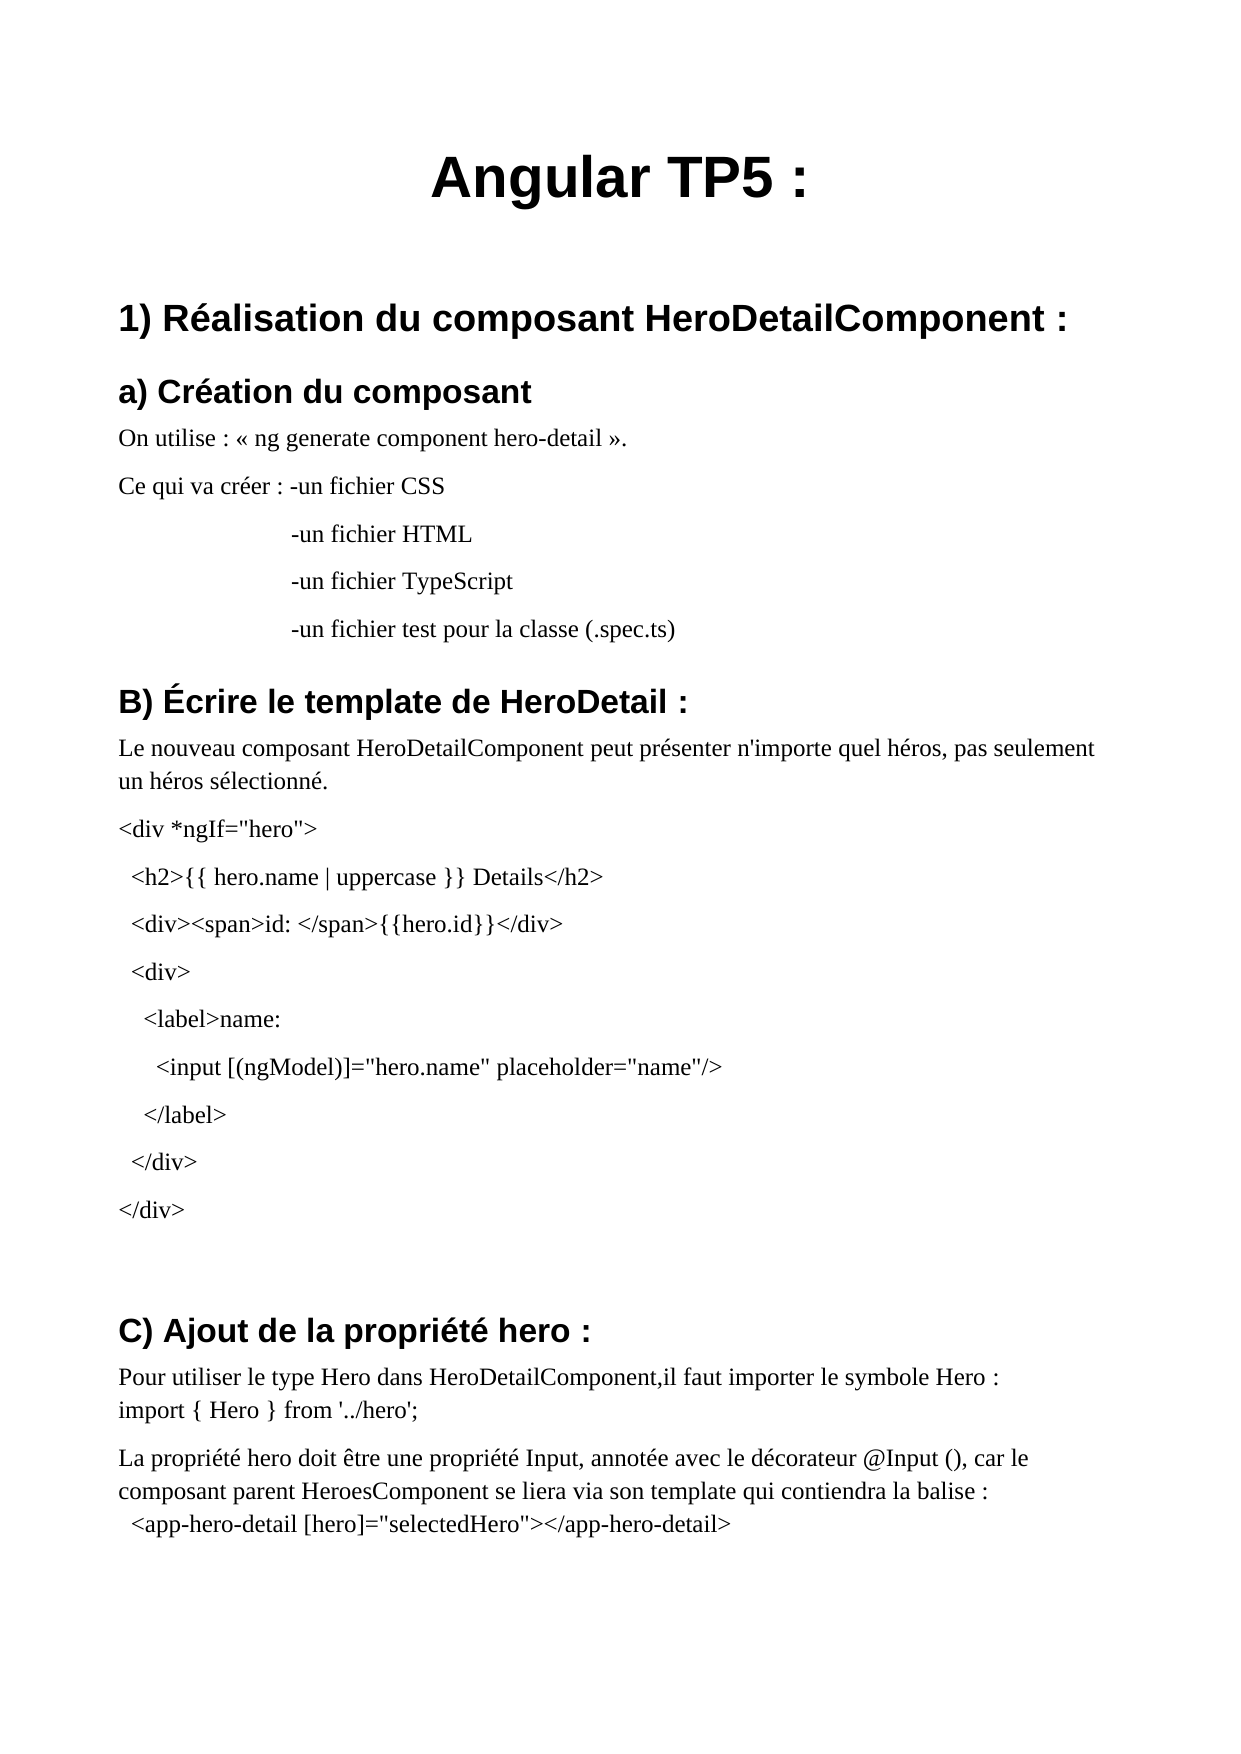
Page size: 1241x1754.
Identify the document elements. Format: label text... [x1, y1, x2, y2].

text <div *ngIf="hero"> [118, 814, 1122, 843]
subtitle C) Ajout de la propriété hero : [118, 1311, 1122, 1349]
text -un fichier TypeScript [118, 566, 1122, 595]
title Angular TP5 : [118, 143, 1122, 210]
text Le nouveau composant HeroDetailComponent peut présenter n'importe quel héros, pas seulement un héros sélectionné. [118, 733, 1122, 795]
subtitle a) Création du composant [118, 372, 1122, 411]
text <input [(ngModel)]="hero.name" placeholder="name"/> [118, 1052, 1122, 1081]
text </div> [118, 1147, 1122, 1176]
subtitle 1) Réalisation du composant HeroDetailComponent : [118, 295, 1122, 339]
text <div><span>id: </span>{{hero.id}}</div> [118, 909, 1122, 938]
text On utilise : « ng generate component hero-detail ». [118, 423, 1122, 452]
text -un fichier HTML [118, 519, 1122, 547]
subtitle B) Écrire le template de HeroDetail : [118, 682, 1122, 721]
text </div> [118, 1195, 1122, 1224]
text Pour utiliser le type Hero dans HeroDetailComponent,il faut importer le symbole Hero : import { Hero } from '../hero'; [118, 1362, 1122, 1424]
text </label> [118, 1100, 1122, 1128]
text Ce qui va créer : -un fichier CSS [118, 471, 1122, 500]
text <div> [118, 957, 1122, 986]
text -un fichier test pour la classe (.spec.ts) [118, 614, 1122, 643]
text La propriété hero doit être une propriété Input, annotée avec le décorateur @Input (), car le composant parent HeroesComponent se liera via son template qui contiendra la balise : <app-hero-detail [hero]="selectedHero"></app-hero-detail> [118, 1443, 1122, 1537]
text <h2>{{ hero.name | uppercase }} Details</h2> [118, 862, 1122, 890]
text <label>name: [118, 1004, 1122, 1033]
